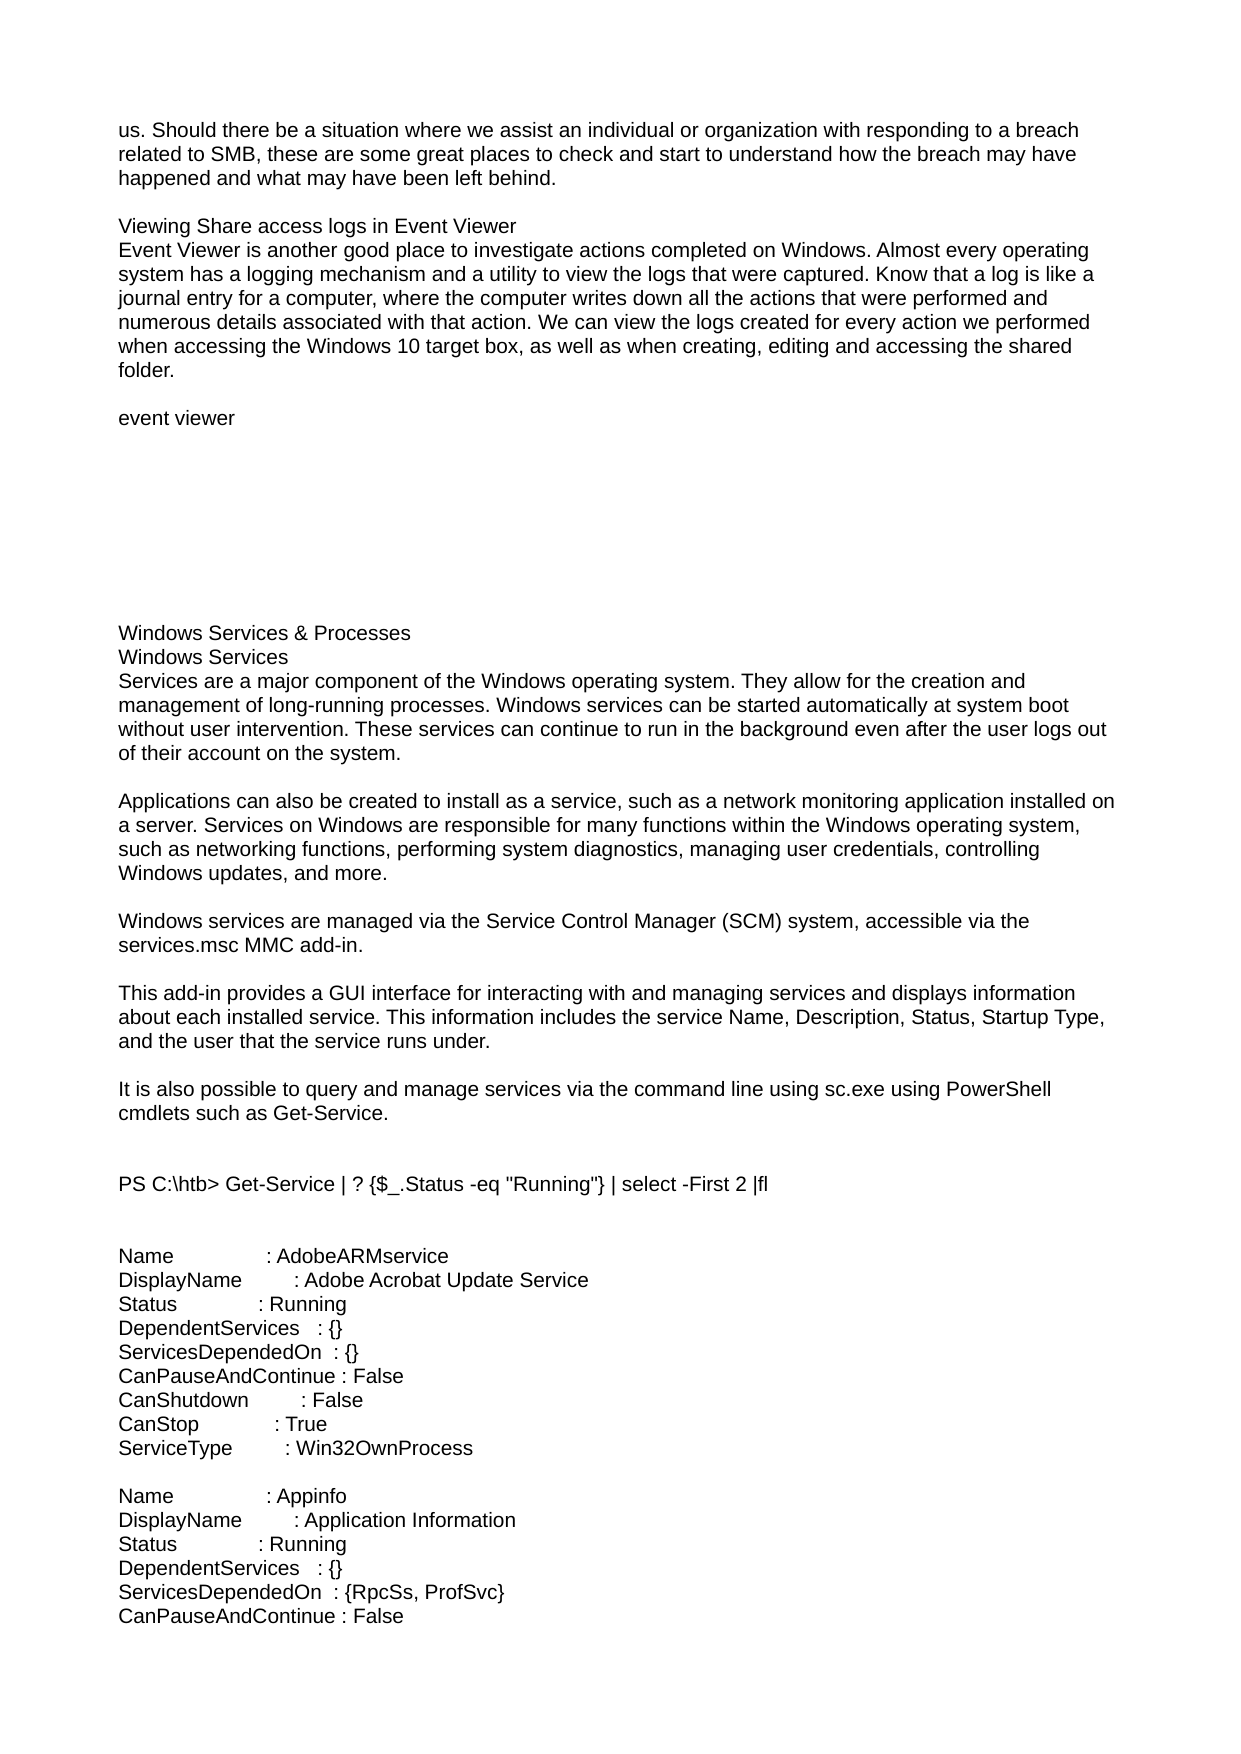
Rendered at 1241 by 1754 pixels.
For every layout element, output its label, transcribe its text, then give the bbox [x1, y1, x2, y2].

text CanStop : True [118, 1412, 1122, 1436]
text ServiceType : Win32OwnProcess [118, 1436, 1122, 1460]
text CanPauseAndContinue : False [118, 1364, 1122, 1388]
text Windows services are managed via the Service Control Manager (SCM) system, accessible via the services.msc MMC add-in. [118, 909, 1122, 957]
text CanShutdown : False [118, 1388, 1122, 1412]
text Services are a major component of the Windows operating system. They allow for the creation and management of long-running processes. Windows services can be started automatically at system boot without user intervention. These services can continue to run in the background even after the user logs out of their account on the system. [118, 669, 1122, 765]
text Windows Services [118, 645, 1122, 669]
text CanPauseAndContinue : False [118, 1603, 1122, 1627]
text DependentServices : {} [118, 1556, 1122, 1579]
text us. Should there be a situation where we assist an individual or organization with responding to a breach related to SMB, these are some great places to check and start to understand how the breach may have happened and what may have been left behind. [118, 118, 1122, 190]
text Status : Running [118, 1292, 1122, 1316]
text It is also possible to query and manage services via the command line using sc.exe using PowerShell cmdlets such as Get-Service. [118, 1076, 1122, 1124]
text Windows Services & Processes [118, 621, 1122, 645]
text ServicesDependedOn : {} [118, 1340, 1122, 1364]
text event viewer [118, 406, 1122, 429]
text PS C:\htb> Get-Service | ? {$_.Status -eq "Running"} | select -First 2 |fl [118, 1172, 1122, 1196]
text ServicesDependedOn : {RpcSs, ProfSvc} [118, 1579, 1122, 1603]
text Applications can also be created to install as a service, such as a network monitoring application installed on a server. Services on Windows are responsible for many functions within the Windows operating system, such as networking functions, performing system diagnostics, managing user credentials, controlling Windows updates, and more. [118, 789, 1122, 885]
text DisplayName : Adobe Acrobat Update Service [118, 1268, 1122, 1292]
text Viewing Share access logs in Event Viewer [118, 214, 1122, 238]
text Status : Running [118, 1532, 1122, 1556]
text Name : Appinfo [118, 1484, 1122, 1508]
text This add-in provides a GUI interface for interacting with and managing services and displays information about each installed service. This information includes the service Name, Description, Status, Startup Type, and the user that the service runs under. [118, 981, 1122, 1052]
text Event Viewer is another good place to investigate actions completed on Windows. Almost every operating system has a logging mechanism and a utility to view the logs that were captured. Know that a log is like a journal entry for a computer, where the computer writes down all the actions that were performed and numerous details associated with that action. We can view the logs created for every action we performed when accessing the Windows 10 target box, as well as when creating, editing and accessing the shared folder. [118, 238, 1122, 382]
text DependentServices : {} [118, 1316, 1122, 1340]
text Name : AdobeARMservice [118, 1244, 1122, 1268]
text DisplayName : Application Information [118, 1508, 1122, 1532]
